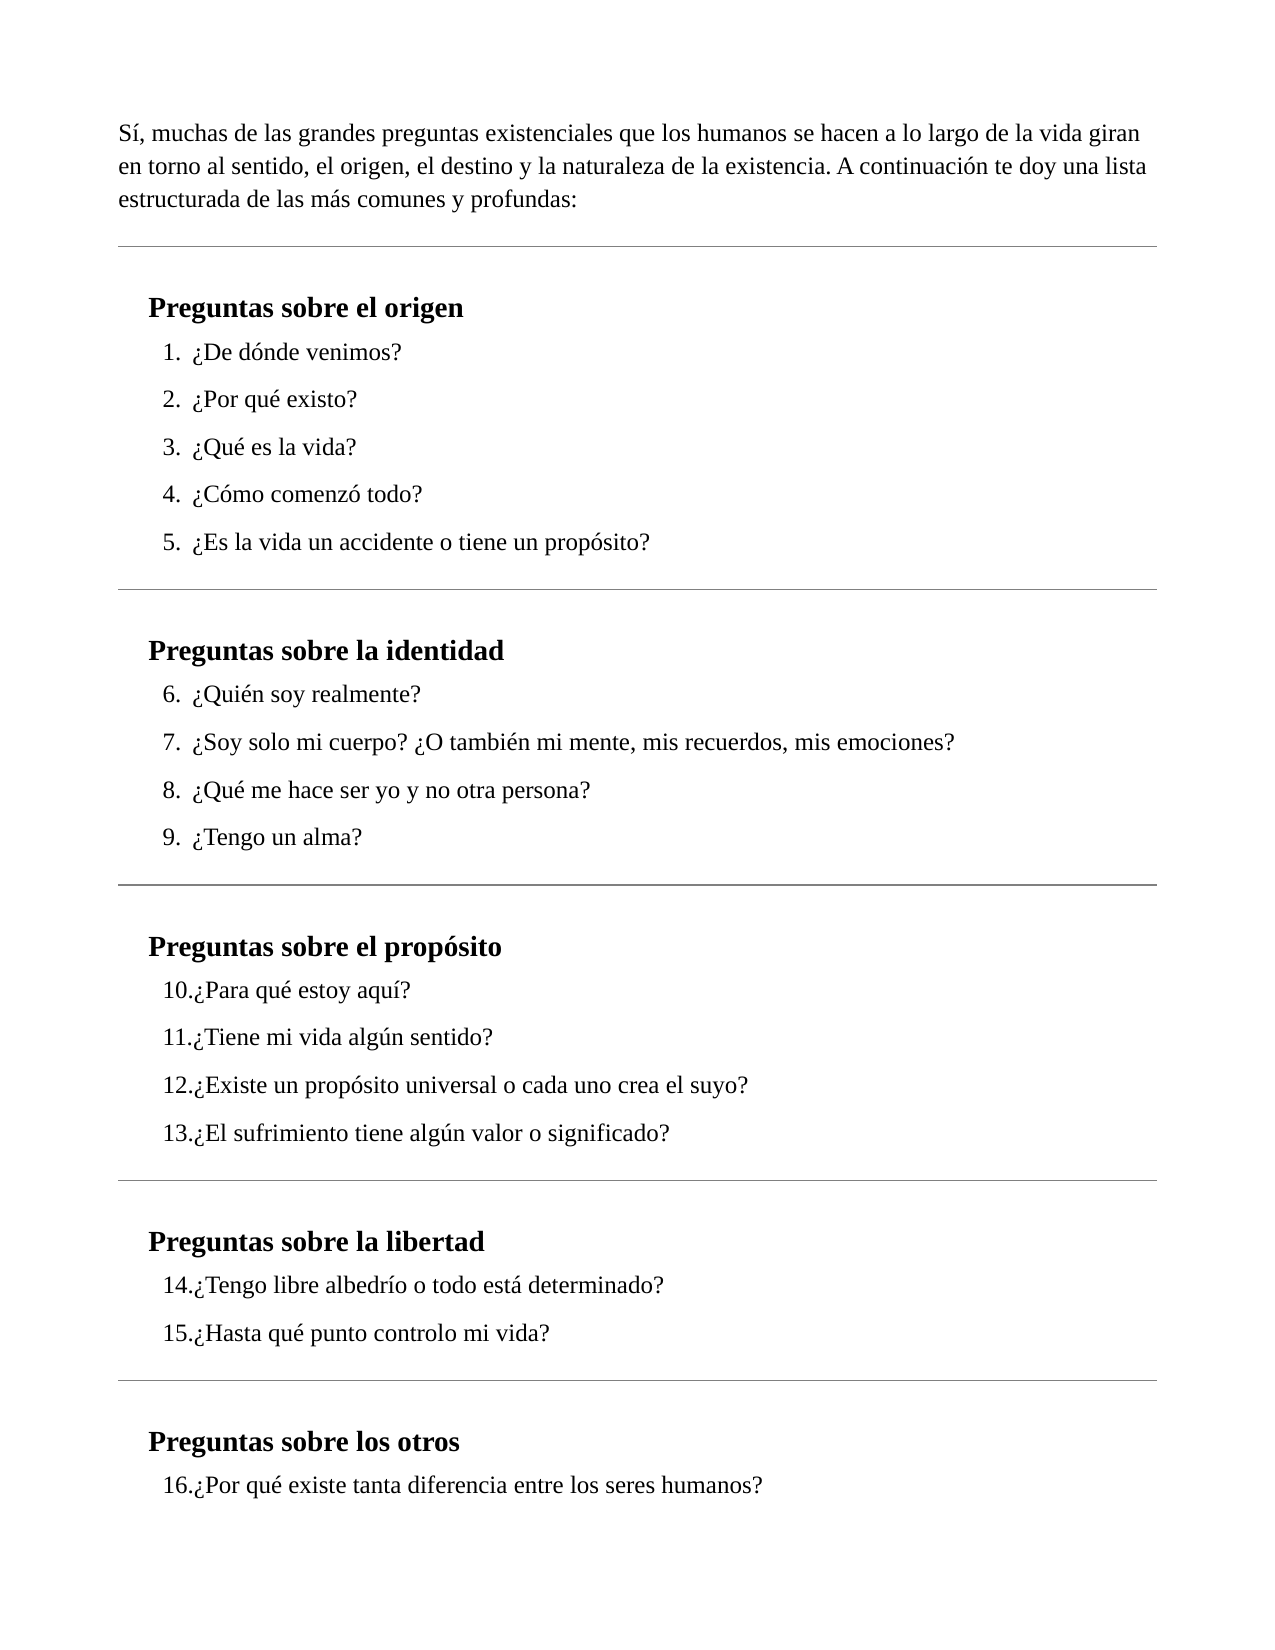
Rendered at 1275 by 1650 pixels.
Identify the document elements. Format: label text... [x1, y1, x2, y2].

list ¿Soy solo mi cuerpo? ¿O también mi mente, mis recuerdos, mis emociones? [162, 727, 1157, 756]
list ¿Para qué estoy aquí? [162, 975, 1157, 1004]
list ¿Cómo comenzó todo? [162, 479, 1157, 508]
text Sí, muchas de las grandes preguntas existenciales que los humanos se hacen a lo largo de la vida giran en torno al sentido, el origen, el destino y la naturaleza de la existencia. A continuación te doy una lista estructurada de las más comunes y profundas: [118, 118, 1157, 213]
list ¿Por qué existe tanta diferencia entre los seres humanos? [162, 1470, 1157, 1499]
subtitle 🔹 Preguntas sobre la libertad [118, 1224, 1157, 1258]
list ¿Tengo libre albedrío o todo está determinado? [162, 1270, 1157, 1299]
list ¿Hasta qué punto controlo mi vida? [162, 1318, 1157, 1347]
list ¿Qué es la vida? [162, 432, 1157, 461]
list ¿Tengo un alma? [162, 822, 1157, 851]
subtitle 🔹 Preguntas sobre los otros [118, 1424, 1157, 1458]
list ¿Tiene mi vida algún sentido? [162, 1022, 1157, 1051]
list ¿Quién soy realmente? [162, 679, 1157, 708]
subtitle 🔹 Preguntas sobre el origen [118, 291, 1157, 324]
list ¿Qué me hace ser yo y no otra persona? [162, 775, 1157, 803]
list ¿Existe un propósito universal o cada uno crea el suyo? [162, 1070, 1157, 1099]
list ¿Es la vida un accidente o tiene un propósito? [162, 527, 1157, 556]
list ¿De dónde venimos? [162, 337, 1157, 365]
list ¿Por qué existo? [162, 384, 1157, 413]
list ¿El sufrimiento tiene algún valor o significado? [162, 1118, 1157, 1146]
subtitle 🔹 Preguntas sobre la identidad [118, 633, 1157, 667]
subtitle 🔹 Preguntas sobre el propósito [118, 929, 1157, 962]
